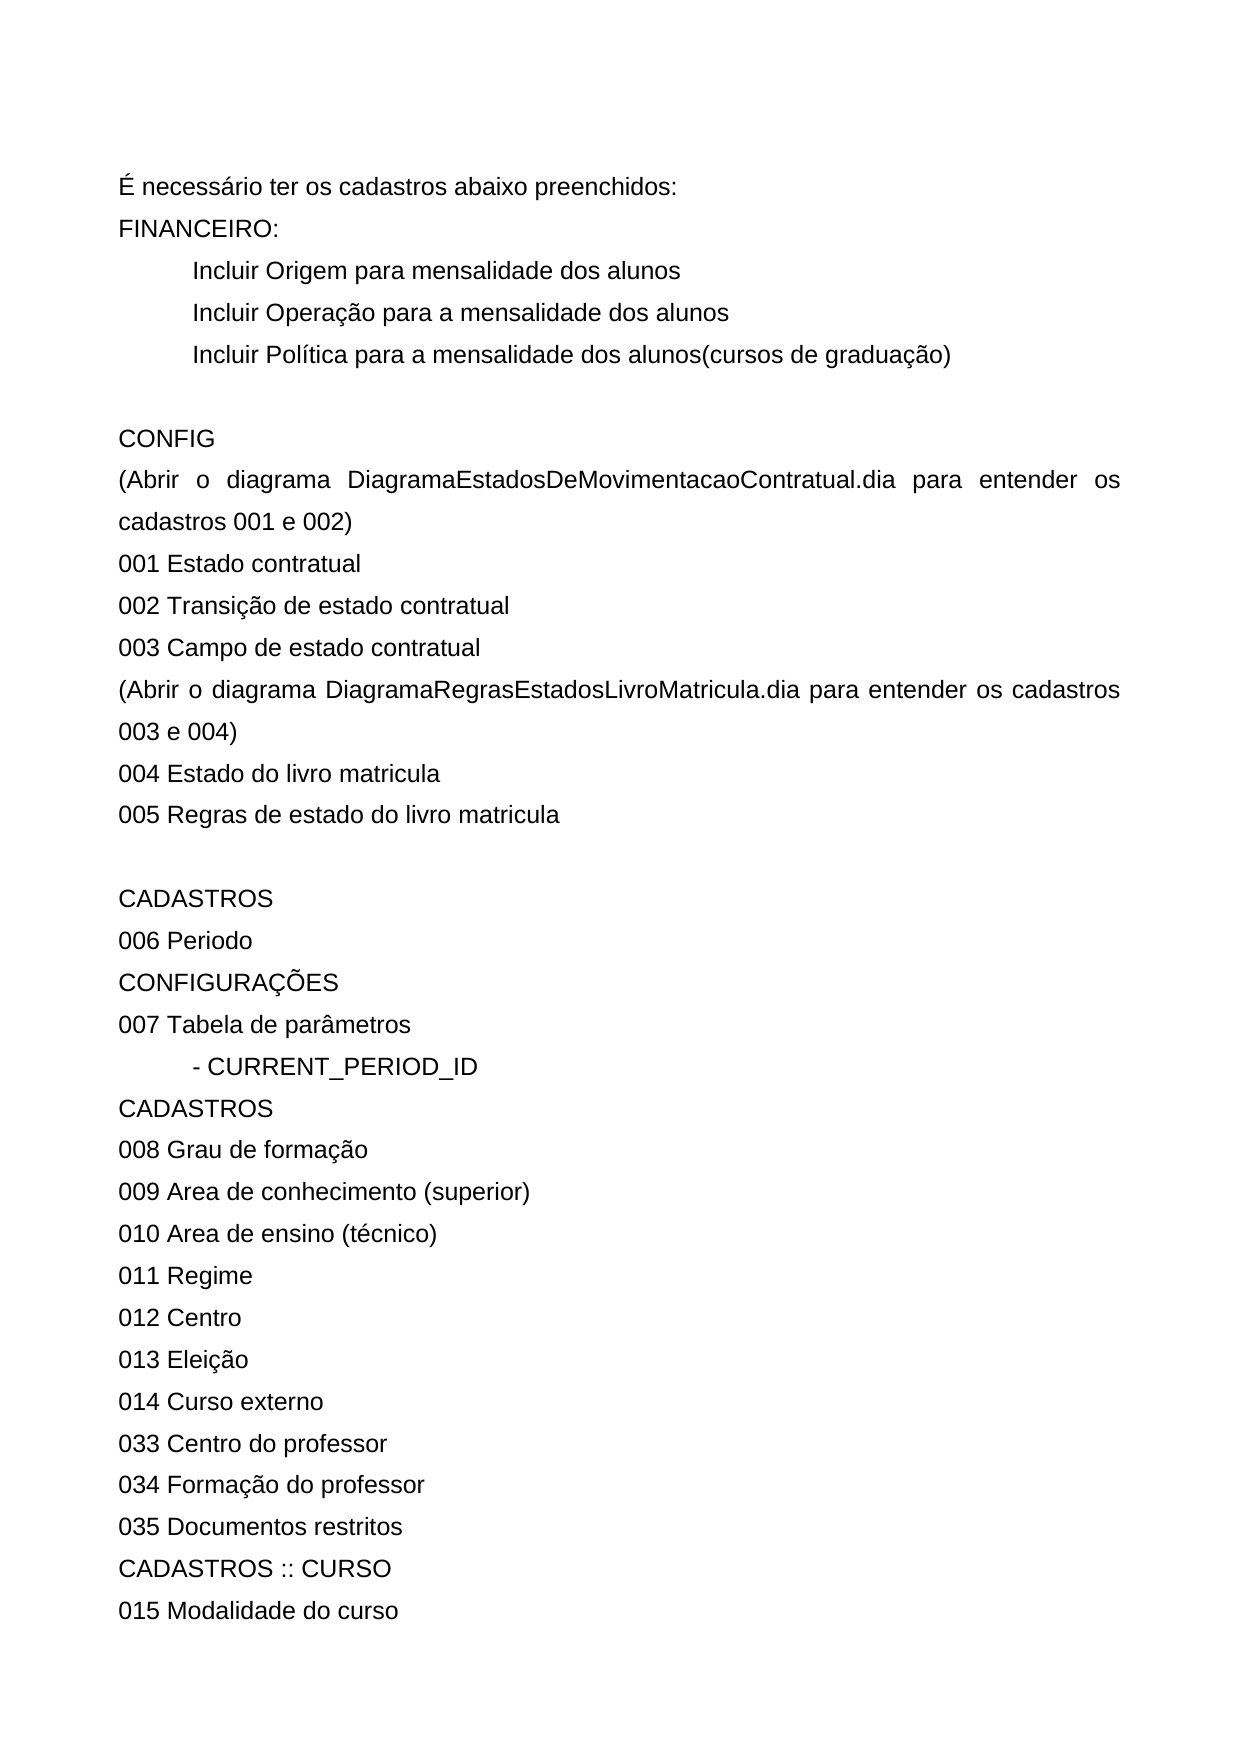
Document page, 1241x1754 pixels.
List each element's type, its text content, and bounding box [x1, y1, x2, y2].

text CADASTROS :: CURSO [118, 1555, 1122, 1583]
text 033 Centro do professor [118, 1429, 1122, 1457]
text Incluir Operação para a mensalidade dos alunos [118, 299, 1122, 327]
text 002 Transição de estado contratual [118, 592, 1122, 620]
text - CURRENT_PERIOD_ID [118, 1052, 1122, 1080]
text 001 Estado contratual [118, 550, 1122, 578]
text 010 Area de ensino (técnico) [118, 1220, 1122, 1248]
text Incluir Origem para mensalidade dos alunos [118, 257, 1122, 285]
text 014 Curso externo [118, 1387, 1122, 1415]
text CADASTROS [118, 1094, 1122, 1122]
text 007 Tabela de parâmetros [118, 1011, 1122, 1038]
text 006 Periodo [118, 927, 1122, 955]
text CONFIG [118, 424, 1122, 452]
text 015 Modalidade do curso [118, 1597, 1122, 1625]
text 011 Regime [118, 1262, 1122, 1290]
text 005 Regras de estado do livro matricula [118, 801, 1122, 829]
text 004 Estado do livro matricula [118, 759, 1122, 787]
text 008 Grau de formação [118, 1136, 1122, 1164]
text 034 Formação do professor [118, 1471, 1122, 1499]
text 009 Area de conhecimento (superior) [118, 1178, 1122, 1206]
text CONFIGURAÇÕES [118, 969, 1122, 997]
text 012 Centro [118, 1304, 1122, 1332]
text É necessário ter os cadastros abaixo preenchidos: [118, 173, 1122, 201]
text FINANCEIRO: [118, 215, 1122, 243]
text 003 Campo de estado contratual [118, 634, 1122, 662]
text (Abrir o diagrama DiagramaEstadosDeMovimentacaoContratual.dia para entender os cadastros 001 e 002) [118, 466, 1122, 536]
text Incluir Política para a mensalidade dos alunos(cursos de graduação) [118, 341, 1122, 368]
text (Abrir o diagrama DiagramaRegrasEstadosLivroMatricula.dia para entender os cadastros 003 e 004) [118, 676, 1122, 745]
text 013 Eleição [118, 1346, 1122, 1373]
text 035 Documentos restritos [118, 1513, 1122, 1541]
text CADASTROS [118, 885, 1122, 913]
